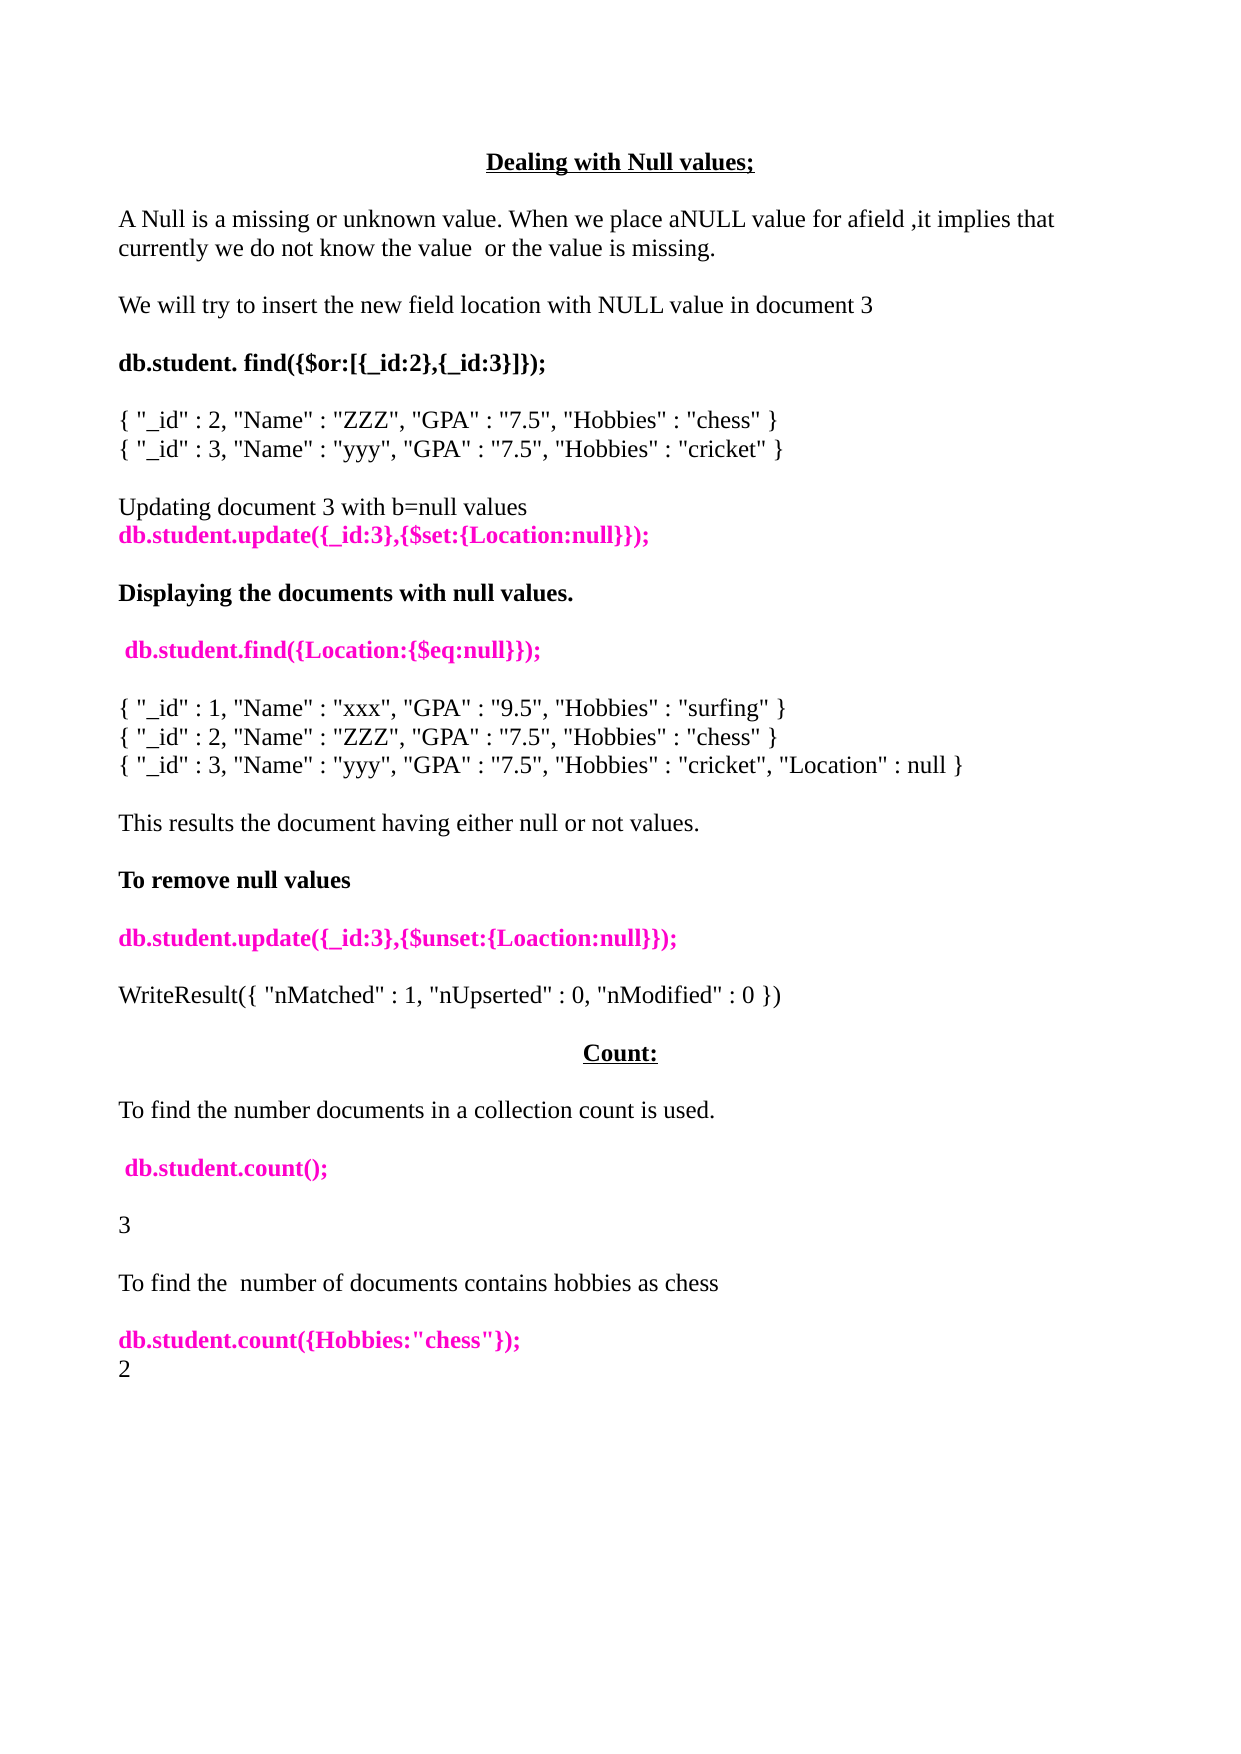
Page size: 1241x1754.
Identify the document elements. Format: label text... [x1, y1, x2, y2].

text Dealing with Null values; [118, 147, 1122, 176]
text db.student.find({Location:{$eq:null}}); [118, 636, 1122, 664]
text To remove null values [118, 866, 1122, 894]
text db.student.count({Hobbies:"chess"}); [118, 1326, 1122, 1354]
text To find the number documents in a collection count is used. [118, 1096, 1122, 1124]
text db.student. find({$or:[{_id:2},{_id:3}]}); [118, 348, 1122, 377]
text db.student.count(); [118, 1153, 1122, 1182]
text Count: [118, 1038, 1122, 1067]
text This results the document having either null or not values. [118, 808, 1122, 837]
text db.student.update({_id:3},{$unset:{Loaction:null}}); [118, 923, 1122, 952]
text Updating document 3 with b=null values [118, 492, 1122, 521]
text To find the number of documents contains hobbies as chess [118, 1268, 1122, 1326]
text 2 [118, 1354, 1122, 1383]
text Displaying the documents with null values. [118, 578, 1122, 607]
text db.student.update({_id:3},{$set:{Location:null}}); [118, 521, 1122, 549]
text 3 [118, 1211, 1122, 1239]
text { "_id" : 1, "Name" : "xxx", "GPA" : "9.5", "Hobbies" : "surfing" } [118, 693, 1122, 722]
text WriteResult({ "nMatched" : 1, "nUpserted" : 0, "nModified" : 0 }) [118, 981, 1122, 1009]
text A Null is a missing or unknown value. When we place aNULL value for afield ,it implies that currently we do not know the value or the value is missing. [118, 204, 1122, 262]
text { "_id" : 3, "Name" : "yyy", "GPA" : "7.5", "Hobbies" : "cricket", "Location" : null } [118, 751, 1122, 779]
text { "_id" : 2, "Name" : "ZZZ", "GPA" : "7.5", "Hobbies" : "chess" } [118, 722, 1122, 751]
text { "_id" : 3, "Name" : "yyy", "GPA" : "7.5", "Hobbies" : "cricket" } [118, 434, 1122, 463]
text { "_id" : 2, "Name" : "ZZZ", "GPA" : "7.5", "Hobbies" : "chess" } [118, 406, 1122, 434]
text We will try to insert the new field location with NULL value in document 3 [118, 291, 1122, 319]
